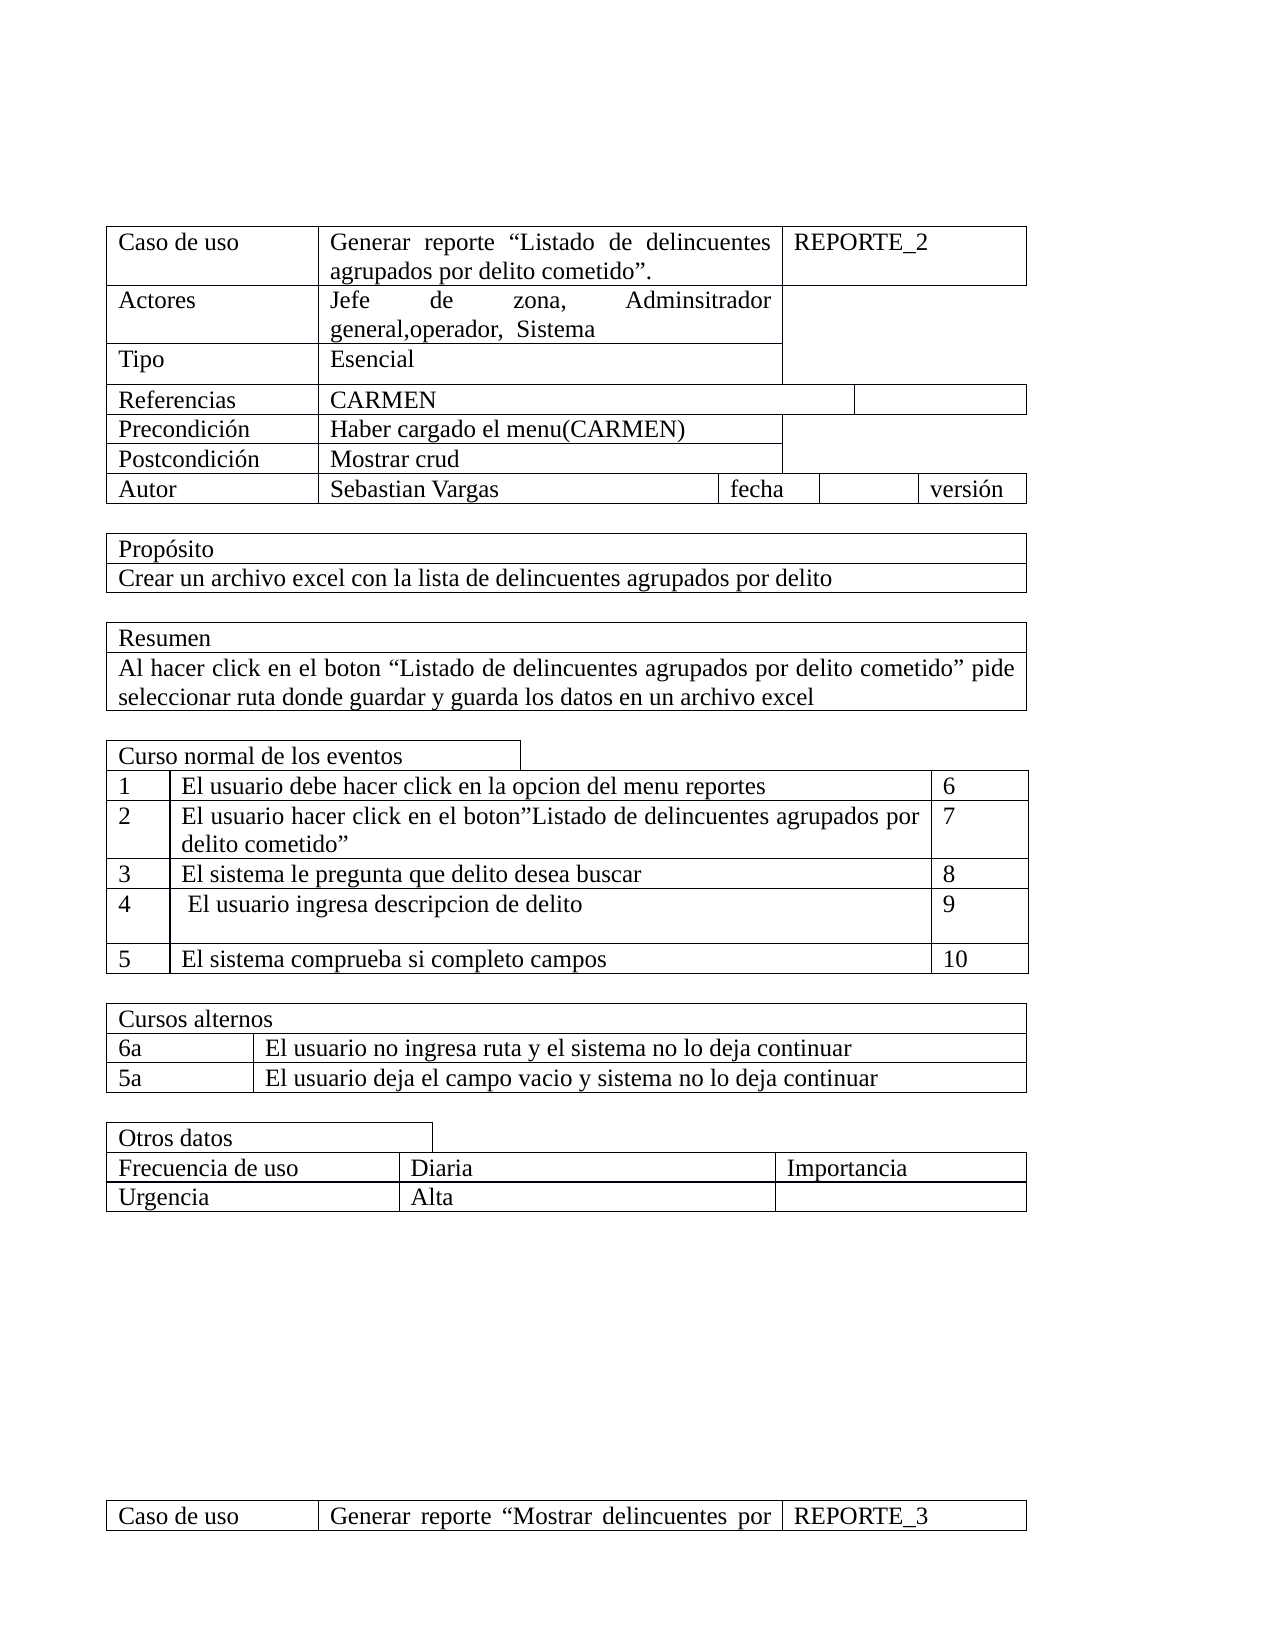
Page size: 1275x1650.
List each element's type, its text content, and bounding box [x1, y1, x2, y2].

table_header Propósito [107, 534, 1026, 562]
table_cell 6a [107, 1034, 253, 1062]
table_cell Haber cargado el menu(CARMEN) [319, 415, 782, 443]
table_cell El sistema comprueba si completo campos [171, 944, 931, 973]
table_cell 1 [107, 771, 169, 800]
table_cell Sebastian Vargas [319, 474, 718, 503]
table_cell CARMEN [319, 385, 854, 413]
table_cell Mostrar crud [319, 444, 782, 473]
table_cell Alta [400, 1183, 775, 1211]
table_cell Precondición [107, 415, 318, 443]
table_cell Esencial [319, 344, 782, 384]
table_cell 8 [932, 859, 1028, 888]
table_cell Postcondición [107, 444, 318, 473]
table_header Otros datos [107, 1123, 432, 1152]
table_cell 5 [107, 944, 169, 973]
table_cell Frecuencia de uso [107, 1153, 399, 1181]
table_cell Al hacer click en el boton “Listado de delincuentes agrupados por delito cometido” pide seleccionar ruta donde guardar y guarda los datos en un archivo excel [107, 653, 1026, 710]
table_cell El usuario ingresa descripcion de delito [171, 889, 931, 943]
table_cell El usuario debe hacer click en la opcion del menu reportes [171, 771, 931, 800]
table_cell Autor [107, 474, 318, 503]
table_cell El usuario deja el campo vacio y sistema no lo deja continuar [254, 1063, 1026, 1092]
table_cell 4 [107, 889, 169, 943]
table_cell 5a [107, 1063, 253, 1092]
table_cell Jefe de zona, Adminsitrador general,operador, Sistema [319, 286, 782, 343]
table_header Curso normal de los eventos [107, 741, 520, 770]
table_cell El usuario no ingresa ruta y el sistema no lo deja continuar [254, 1034, 1026, 1062]
table_cell [820, 474, 918, 503]
table_cell Crear un archivo excel con la lista de delincuentes agrupados por delito [107, 564, 1026, 592]
table_cell El sistema le pregunta que delito desea buscar [171, 859, 931, 888]
table_cell Tipo [107, 344, 318, 384]
table_header Generar reporte “Mostrar delincuentes por [319, 1501, 782, 1529]
table_header REPORTE_2 [783, 227, 1026, 284]
table_cell Referencias [107, 385, 318, 413]
table_header Generar reporte “Listado de delincuentes agrupados por delito cometido”. [319, 227, 782, 284]
table_cell 10 [932, 944, 1028, 973]
table_cell 2 [107, 801, 169, 858]
table_cell 9 [932, 889, 1028, 943]
table_cell Importancia [776, 1153, 1026, 1181]
table_header Cursos alternos [107, 1004, 1026, 1032]
table_header Caso de uso [107, 227, 318, 284]
table_header REPORTE_3 [783, 1501, 1026, 1529]
table_cell El usuario hacer click en el boton”Listado de delincuentes agrupados por delito cometido” [171, 801, 931, 858]
table_cell [855, 385, 1026, 413]
table_cell 3 [107, 859, 169, 888]
table_cell 7 [932, 801, 1028, 858]
table_cell Urgencia [107, 1183, 399, 1211]
table_header Resumen [107, 623, 1026, 652]
table_cell Diaria [400, 1153, 775, 1181]
table_header Caso de uso [107, 1501, 318, 1529]
table_cell fecha [719, 474, 819, 503]
table_cell versión [919, 474, 1026, 503]
table_cell 6 [932, 771, 1028, 800]
table_cell Actores [107, 286, 318, 343]
table_cell [776, 1183, 1026, 1211]
